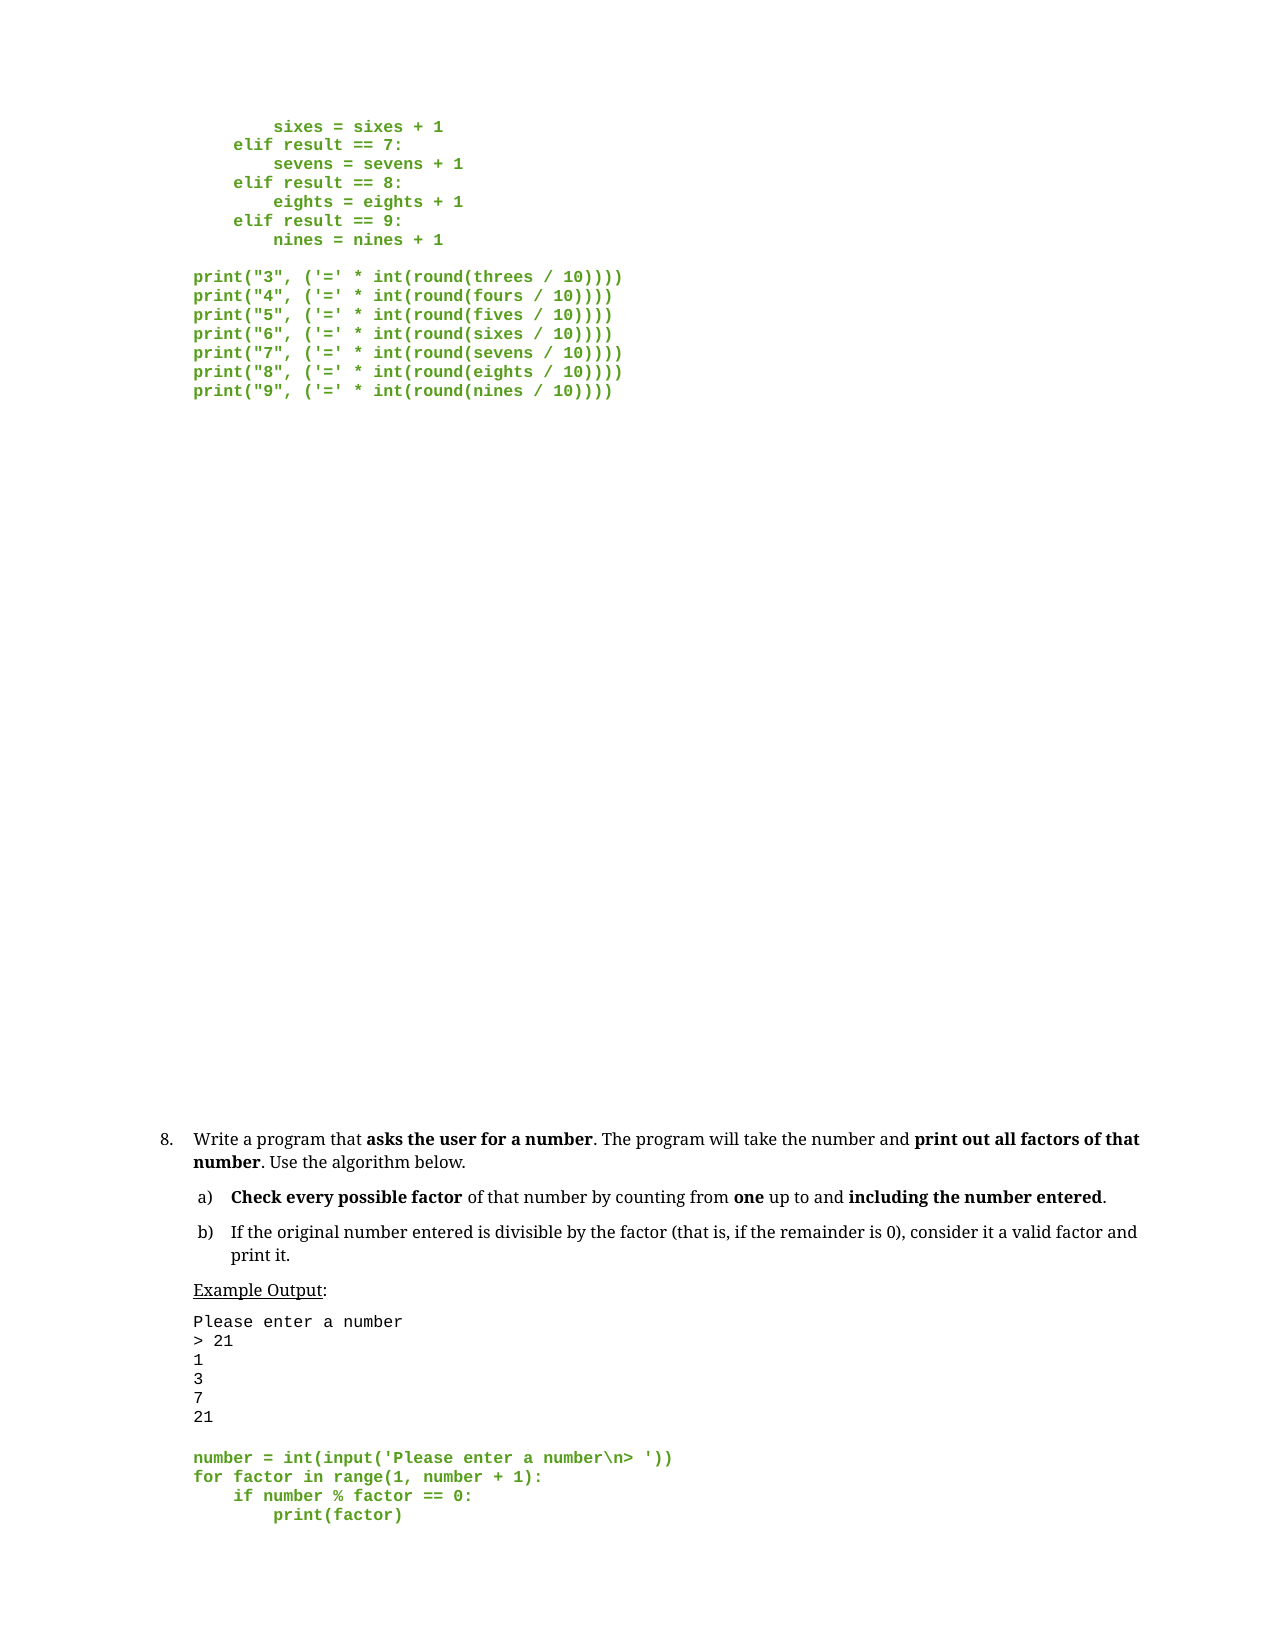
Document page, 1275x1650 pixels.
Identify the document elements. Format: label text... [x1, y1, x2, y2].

list If the original number entered is divisible by the factor (that is, if the remainder is 0), consider it a valid factor and print it. [193, 1221, 1157, 1266]
list Write a program that asks the user for a number. The program will take the number and print out all factors of that number. Use the algorithm below. [156, 1128, 1157, 1173]
list elif result == 8: [156, 175, 1157, 193]
list sevens = sevens + 1 [156, 156, 1157, 175]
list Check every possible factor of that number by counting from one up to and including the number entered. [193, 1186, 1157, 1208]
list elif result == 7: [156, 137, 1157, 156]
list print("6", ('=' * int(round(sixes / 10)))) [156, 326, 1157, 344]
list print("4", ('=' * int(round(fours / 10)))) [156, 288, 1157, 307]
list 3 7 21 number = int(input('Please enter a number\n> ')) [156, 1370, 1157, 1468]
list > 21 [156, 1333, 1157, 1352]
list nines = nines + 1 [156, 231, 1157, 250]
list Please enter a number [156, 1314, 1157, 1333]
list print("7", ('=' * int(round(sevens / 10)))) [156, 344, 1157, 363]
list 1 [156, 1352, 1157, 1370]
list sixes = sixes + 1 [156, 118, 1157, 137]
list print("3", ('=' * int(round(threes / 10)))) [156, 269, 1157, 288]
list eights = eights + 1 [156, 193, 1157, 212]
list print("8", ('=' * int(round(eights / 10)))) [156, 363, 1157, 382]
list if number % factor == 0: [156, 1487, 1157, 1506]
list elif result == 9: [156, 212, 1157, 231]
list print("5", ('=' * int(round(fives / 10)))) [156, 307, 1157, 326]
list Example Output: [156, 1279, 1157, 1301]
list for factor in range(1, number + 1): [156, 1468, 1157, 1487]
list print("9", ('=' * int(round(nines / 10)))) [156, 382, 1157, 1128]
list print(factor) [156, 1506, 1157, 1525]
